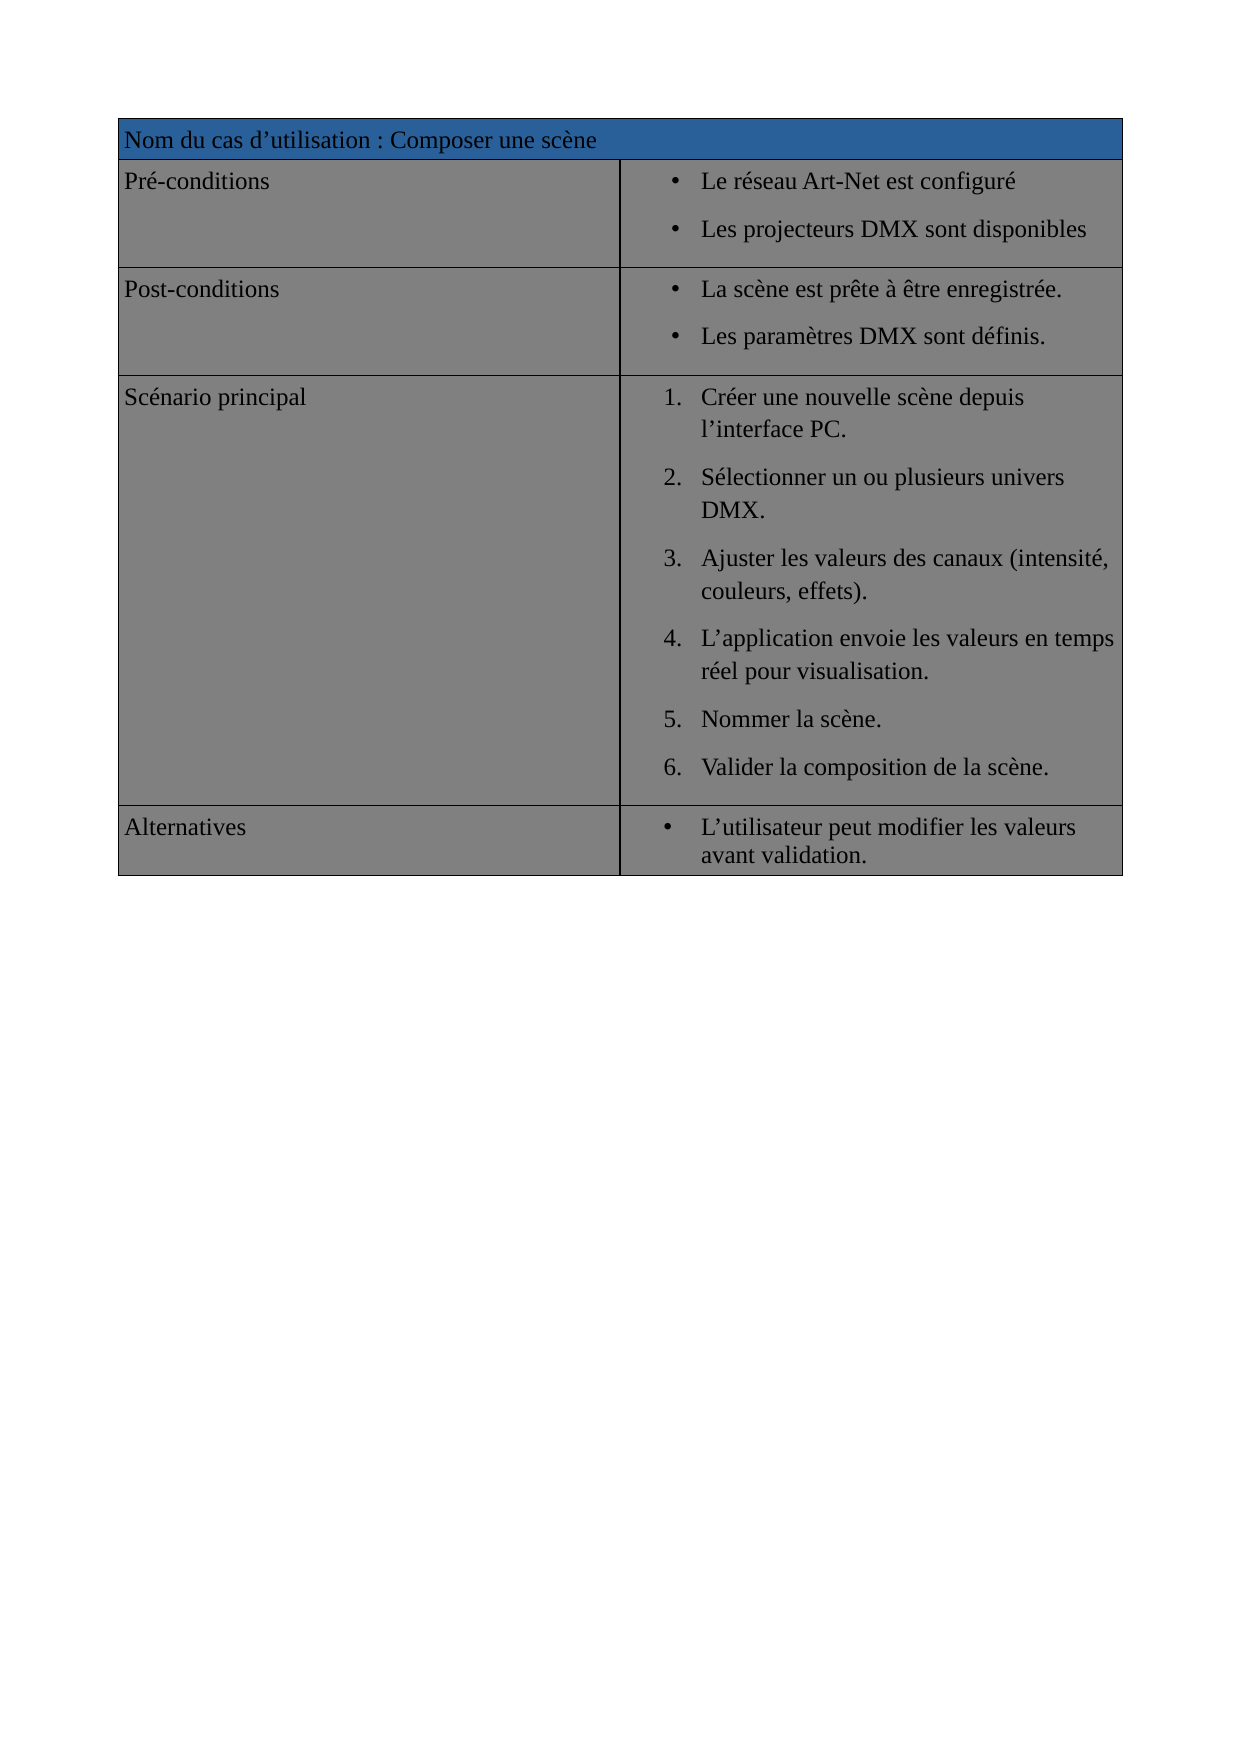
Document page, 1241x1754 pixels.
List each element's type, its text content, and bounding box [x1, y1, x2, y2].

table_cell L’utilisateur peut modifier les valeurs avant validation. [621, 806, 1122, 875]
table_cell Le réseau Art-Net est configuré Les projecteurs DMX sont disponibles [621, 160, 1122, 267]
table_cell Créer une nouvelle scène depuis l’interface PC. Sélectionner un ou plusieurs univers DMX. Ajuster les valeurs des canaux (intensité, couleurs, effets). L’application envoie les valeurs en temps réel pour visualisation. Nommer la scène. Valider la composition de la scène. [621, 376, 1122, 805]
table_cell Pré-conditions [119, 160, 619, 267]
table_cell La scène est prête à être enregistrée. Les paramètres DMX sont définis. [621, 268, 1122, 375]
table_header Nom du cas d’utilisation : Composer une scène [119, 119, 1122, 159]
table_cell Post-conditions [119, 268, 619, 375]
table_cell Scénario principal [119, 376, 619, 805]
table_cell Alternatives [119, 806, 619, 875]
